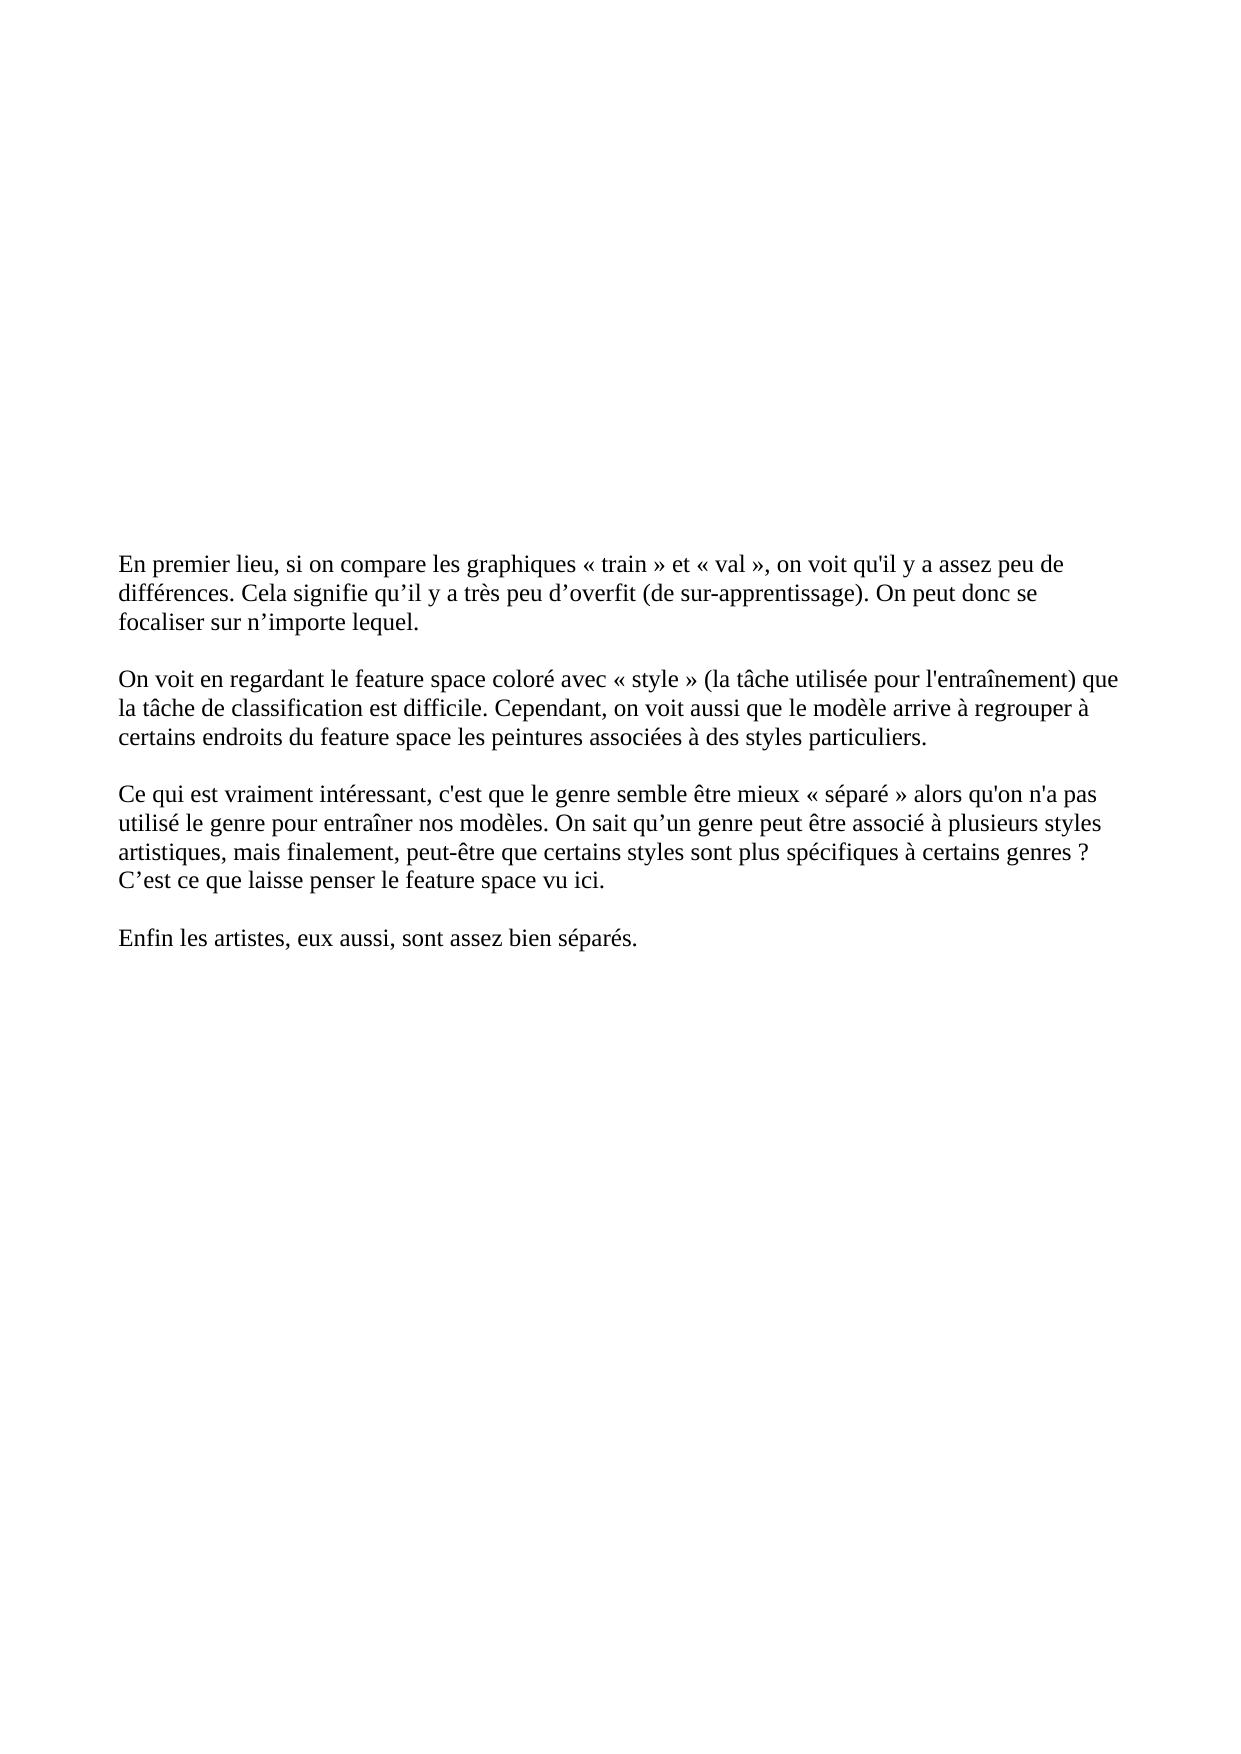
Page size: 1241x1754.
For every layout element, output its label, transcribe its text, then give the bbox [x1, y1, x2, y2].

text En premier lieu, si on compare les graphiques « train » et « val », on voit qu'il y a assez peu de différences. Cela signifie qu’il y a très peu d’overfit (de sur-apprentissage). On peut donc se focaliser sur n’importe lequel. On voit en regardant le feature space coloré avec « style » (la tâche utilisée pour l'entraînement) que la tâche de classification est difficile. Cependant, on voit aussi que le modèle arrive à regrouper à certains endroits du feature space les peintures associées à des styles particuliers. Ce qui est vraiment intéressant, c'est que le genre semble être mieux « séparé » alors qu'on n'a pas utilisé le genre pour entraîner nos modèles. On sait qu’un genre peut être associé à plusieurs styles artistiques, mais finalement, peut-être que certains styles sont plus spécifiques à certains genres ? C’est ce que laisse penser le feature space vu ici. Enfin les artistes, eux aussi, sont assez bien séparés. [118, 521, 1122, 952]
